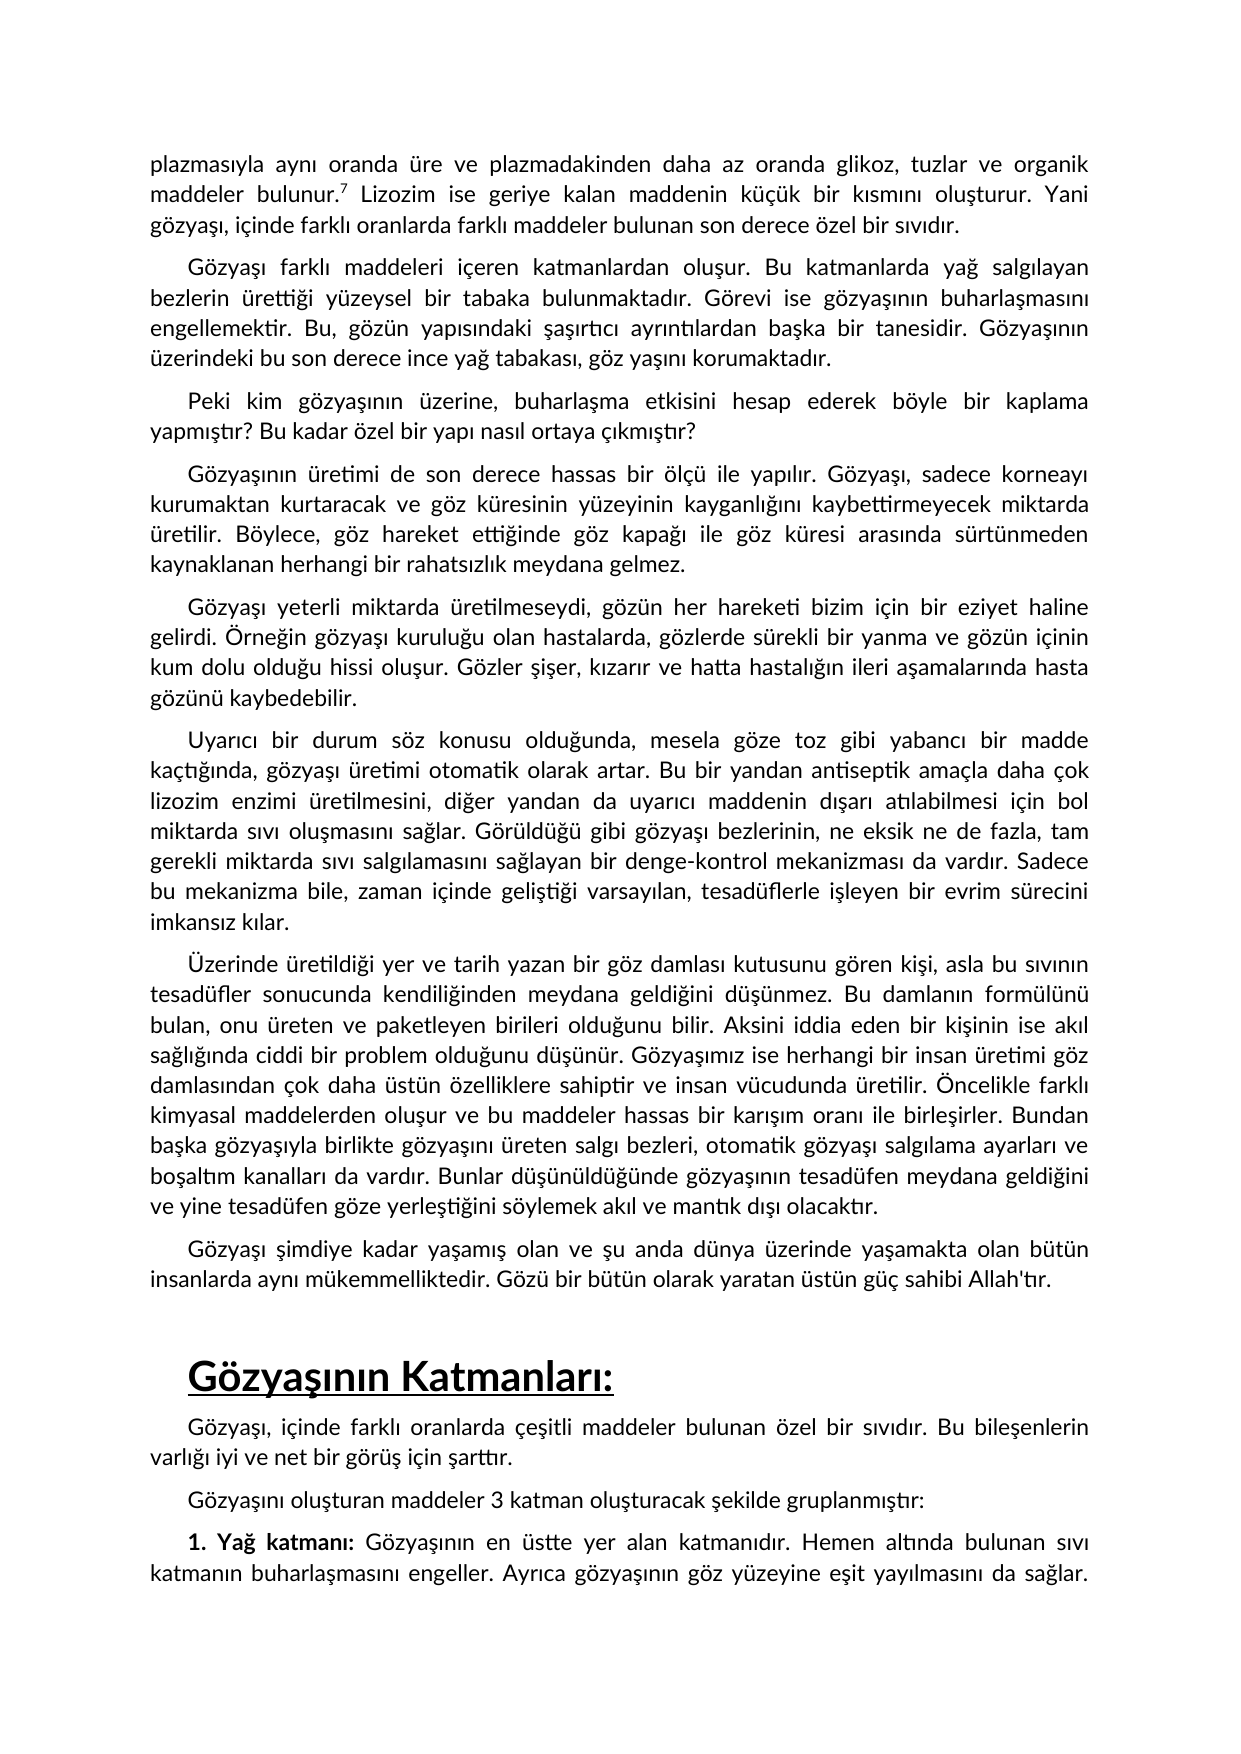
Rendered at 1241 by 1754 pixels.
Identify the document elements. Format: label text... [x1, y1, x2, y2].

text Gözyaşı şimdiye kadar yaşamış olan ve şu anda dünya üzerinde yaşamakta olan bütün insanlarda aynı mükemmelliktedir. Gözü bir bütün olarak yaratan üstün güç sahibi Allah'tır. [150, 1234, 1090, 1292]
text Üzerinde üretildiği yer ve tarih yazan bir göz damlası kutusunu gören kişi, asla bu sıvının tesadüfler sonucunda kendiliğinden meydana geldiğini düşünmez. Bu damlanın formülünü bulan, onu üreten ve paketleyen birileri olduğunu bilir. Aksini iddia eden bir kişinin ise akıl sağlığında ciddi bir problem olduğunu düşünür. Gözyaşımız ise herhangi bir insan üretimi göz damlasından çok daha üstün özelliklere sahiptir ve insan vücudunda üretilir. Öncelikle farklı kimyasal maddelerden oluşur ve bu maddeler hassas bir karışım oranı ile birleşirler. Bundan başka gözyaşıyla birlikte gözyaşını üreten salgı bezleri, otomatik gözyaşı salgılama ayarları ve boşaltım kanalları da vardır. Bunlar düşünüldüğünde gözyaşının tesadüfen meydana geldiğini ve yine tesadüfen göze yerleştiğini söylemek akıl ve mantık dışı olacaktır. [150, 950, 1090, 1219]
text 1. Yağ katmanı: Gözyaşının en üstte yer alan katmanıdır. Hemen altında bulunan sıvı katmanın buharlaşmasını engeller. Ayrıca gözyaşının göz yüzeyine eşit yayılmasını da sağlar. [150, 1528, 1090, 1586]
text Gözyaşı farklı maddeleri içeren katmanlardan oluşur. Bu katmanlarda yağ salgılayan bezlerin ürettiği yüzeysel bir tabaka bulunmaktadır. Görevi ise gözyaşının buharlaşmasını engellemektir. Bu, gözün yapısındaki şaşırtıcı ayrıntılardan başka bir tanesidir. Gözyaşının üzerindeki bu son derece ince yağ tabakası, göz yaşını korumaktadır. [150, 253, 1090, 371]
text Gözyaşı yeterli miktarda üretilmeseydi, gözün her hareketi bizim için bir eziyet haline gelirdi. Örneğin gözyaşı kuruluğu olan hastalarda, gözlerde sürekli bir yanma ve gözün içinin kum dolu olduğu hissi oluşur. Gözler şişer, kızarır ve hatta hastalığın ileri aşamalarında hasta gözünü kaybedebilir. [150, 593, 1090, 711]
text Uyarıcı bir durum söz konusu olduğunda, mesela göze toz gibi yabancı bir madde kaçtığında, gözyaşı üretimi otomatik olarak artar. Bu bir yandan antiseptik amaçla daha çok lizozim enzimi üretilmesini, diğer yandan da uyarıcı maddenin dışarı atılabilmesi için bol miktarda sıvı oluşmasını sağlar. Görüldüğü gibi gözyaşı bezlerinin, ne eksik ne de fazla, tam gerekli miktarda sıvı salgılamasını sağlayan bir denge-kontrol mekanizması da vardır. Sadece bu mekanizma bile, zaman içinde geliştiği varsayılan, tesadüflerle işleyen bir evrim sürecini imkansız kılar. [150, 726, 1090, 935]
text Gözyaşı, içinde farklı oranlarda çeşitli maddeler bulunan özel bir sıvıdır. Bu bileşenlerin varlığı iyi ve net bir görüş için şarttır. [150, 1412, 1090, 1470]
text Gözyaşının üretimi de son derece hassas bir ölçü ile yapılır. Gözyaşı, sadece korneayı kurumaktan kurtaracak ve göz küresinin yüzeyinin kayganlığını kaybettirmeyecek miktarda üretilir. Böylece, göz hareket ettiğinde göz kapağı ile göz küresi arasında sürtünmeden kaynaklanan herhangi bir rahatsızlık meydana gelmez. [150, 459, 1090, 577]
text plazmasıyla aynı oranda üre ve plazmadakinden daha az oranda glikoz, tuzlar ve organik maddeler bulunur.7 Lizozim ise geriye kalan maddenin küçük bir kısmını oluşturur. Yani gözyaşı, içinde farklı oranlarda farklı maddeler bulunan son derece özel bir sıvıdır. [150, 150, 1090, 238]
subtitle Gözyaşının Katmanları: [187, 1350, 1090, 1400]
text Peki kim gözyaşının üzerine, buharlaşma etkisini hesap ederek böyle bir kaplama yapmıştır? Bu kadar özel bir yapı nasıl ortaya çıkmıştır? [150, 386, 1090, 444]
text Gözyaşını oluşturan maddeler 3 katman oluşturacak şekilde gruplanmıştır: [150, 1485, 1090, 1513]
